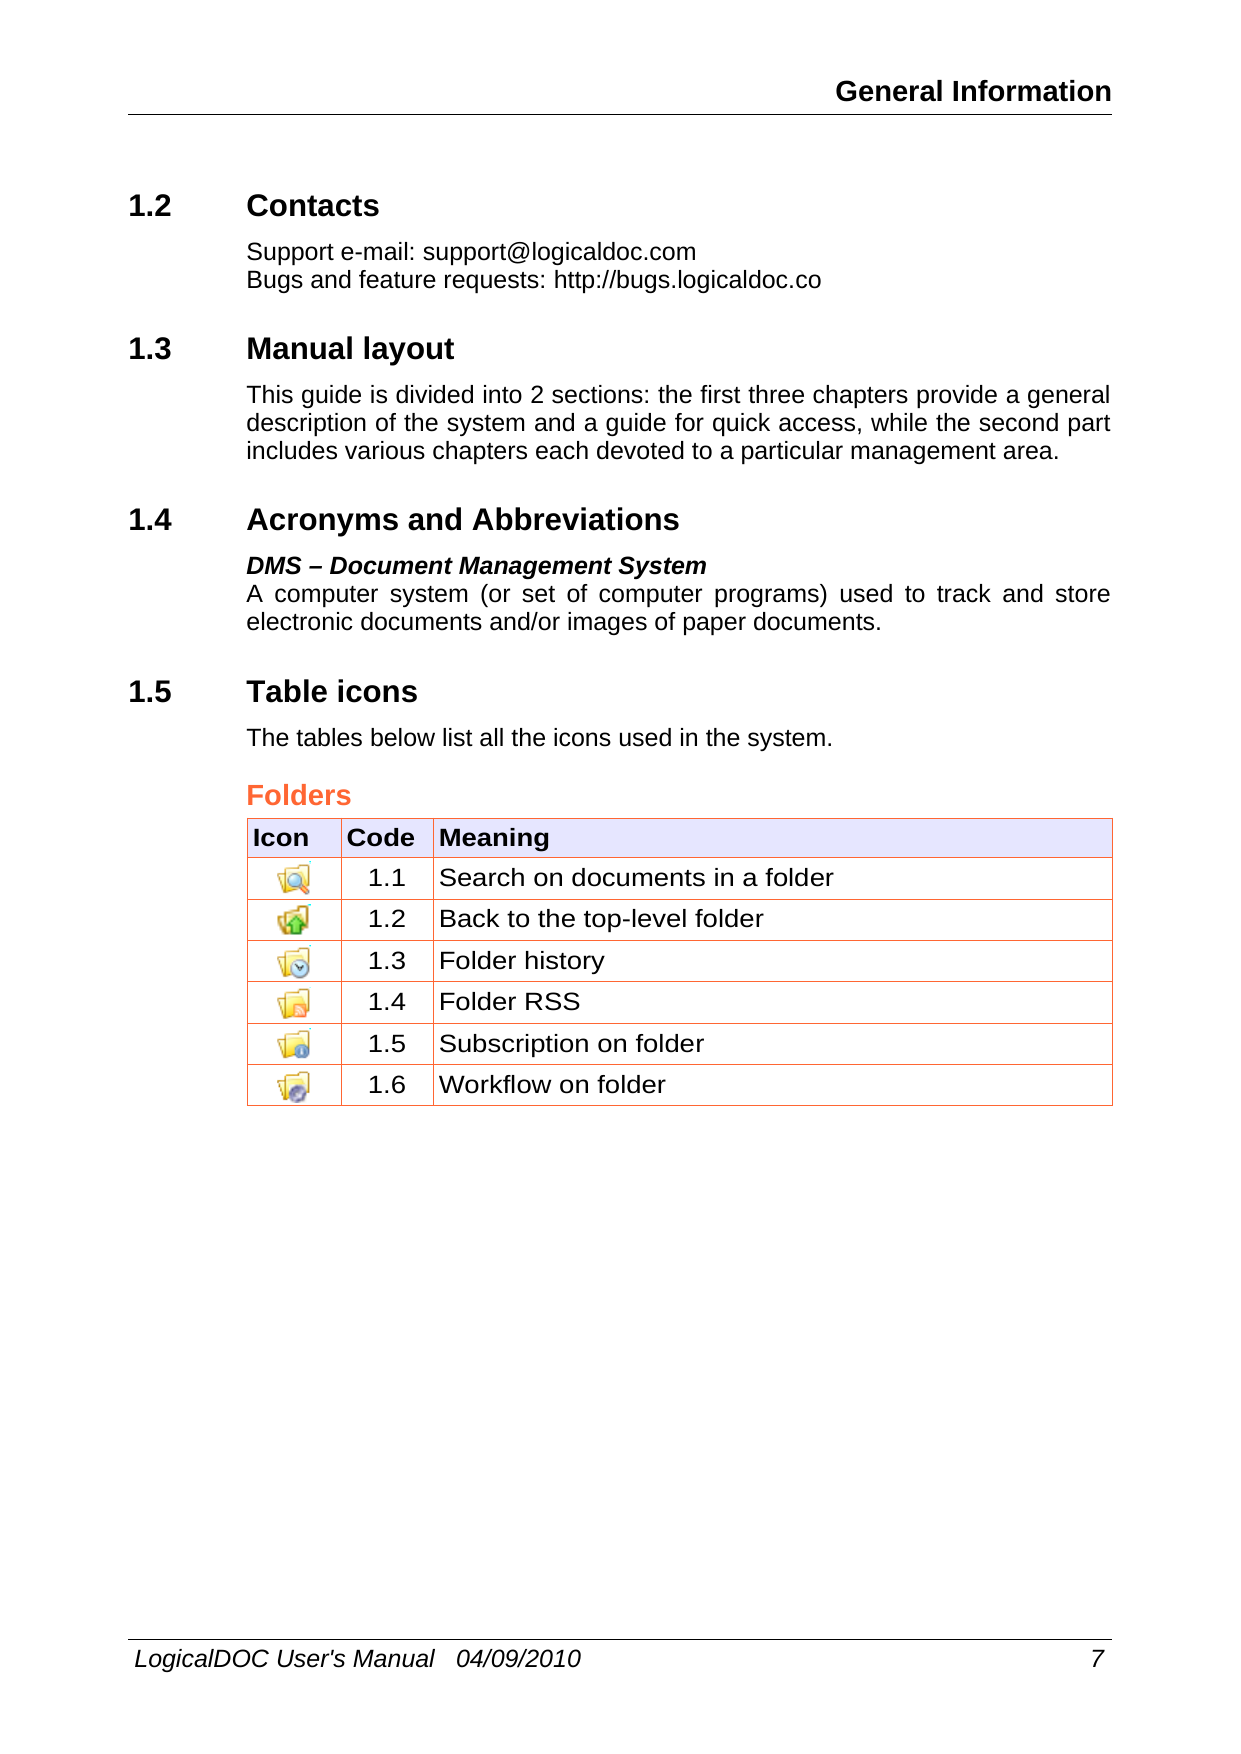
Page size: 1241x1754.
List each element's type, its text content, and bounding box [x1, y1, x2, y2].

picture [276, 945, 311, 980]
picture [276, 987, 311, 1022]
table_cell Folder RSS [434, 982, 1112, 1023]
table_header Meaning [434, 819, 1112, 857]
table_cell [248, 1024, 341, 1028]
table_cell [248, 982, 341, 1023]
table_header Icon [248, 819, 341, 857]
subtitle Contacts [128, 188, 1112, 223]
table_cell Search on documents in a folder [434, 858, 1112, 898]
table_cell 1.3 [342, 941, 433, 981]
text The tables below list all the icons used in the system. [246, 723, 1112, 751]
table_cell [248, 941, 341, 981]
picture [276, 861, 311, 896]
text This guide is divided into 2 sections: the first three chapters provide a general description of the system and a guide for quick access, while the second part includes various chapters each devoted to a particular management area. [246, 381, 1112, 464]
table_header Code [342, 819, 433, 857]
picture [276, 904, 311, 937]
table_cell 1.6 [342, 1065, 433, 1105]
subtitle Acronyms and Abbreviations [128, 502, 1112, 537]
table_cell Back to the top-level folder [434, 900, 1112, 940]
subtitle Folders [246, 779, 1112, 812]
table_cell 1.2 [342, 900, 433, 940]
text Support e-mail: support@logicaldoc.com [246, 237, 1112, 265]
subtitle Table icons [128, 674, 1112, 708]
text A computer system (or set of computer programs) used to track and store electronic documents and/or images of paper documents. [246, 580, 1112, 636]
text DMS – Document Management System [246, 552, 1112, 580]
table_cell Folder history [434, 941, 1112, 981]
table_cell [248, 900, 341, 940]
picture [276, 1069, 311, 1103]
table_cell Subscription on folder [434, 1024, 1112, 1064]
table_cell Workflow on folder [434, 1065, 1112, 1105]
picture [276, 1028, 311, 1061]
table_cell [248, 1029, 341, 1064]
table_cell [248, 1065, 341, 1105]
table_cell 1.4 [342, 982, 433, 1023]
table_cell [248, 858, 341, 898]
text Bugs and feature requests: http://bugs.logicaldoc.co [246, 265, 1112, 293]
subtitle Manual layout [128, 331, 1112, 366]
table_cell 1.5 [342, 1024, 433, 1064]
table_cell 1.1 [342, 858, 433, 898]
